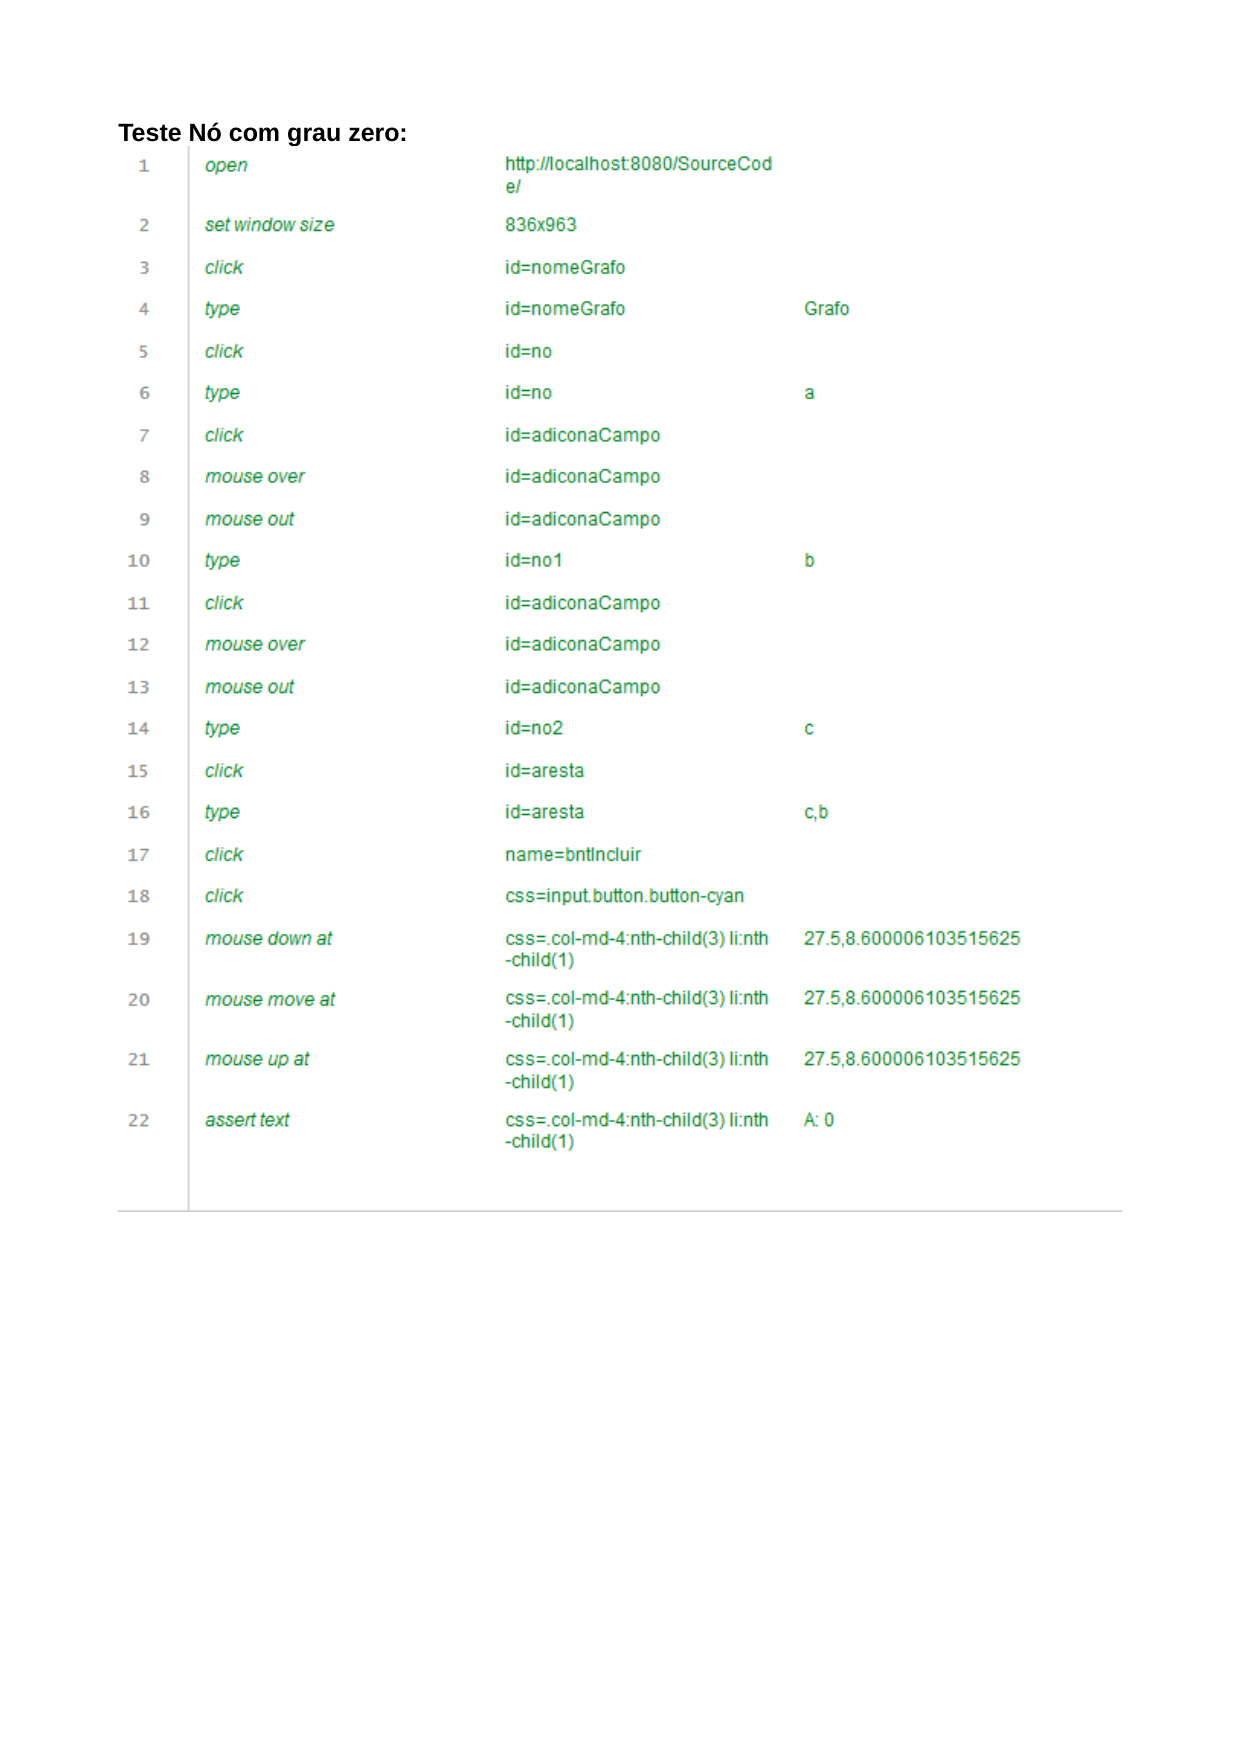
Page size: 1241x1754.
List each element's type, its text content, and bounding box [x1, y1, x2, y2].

picture [118, 146, 1123, 1212]
text Teste Nó com grau zero: [118, 118, 1122, 146]
